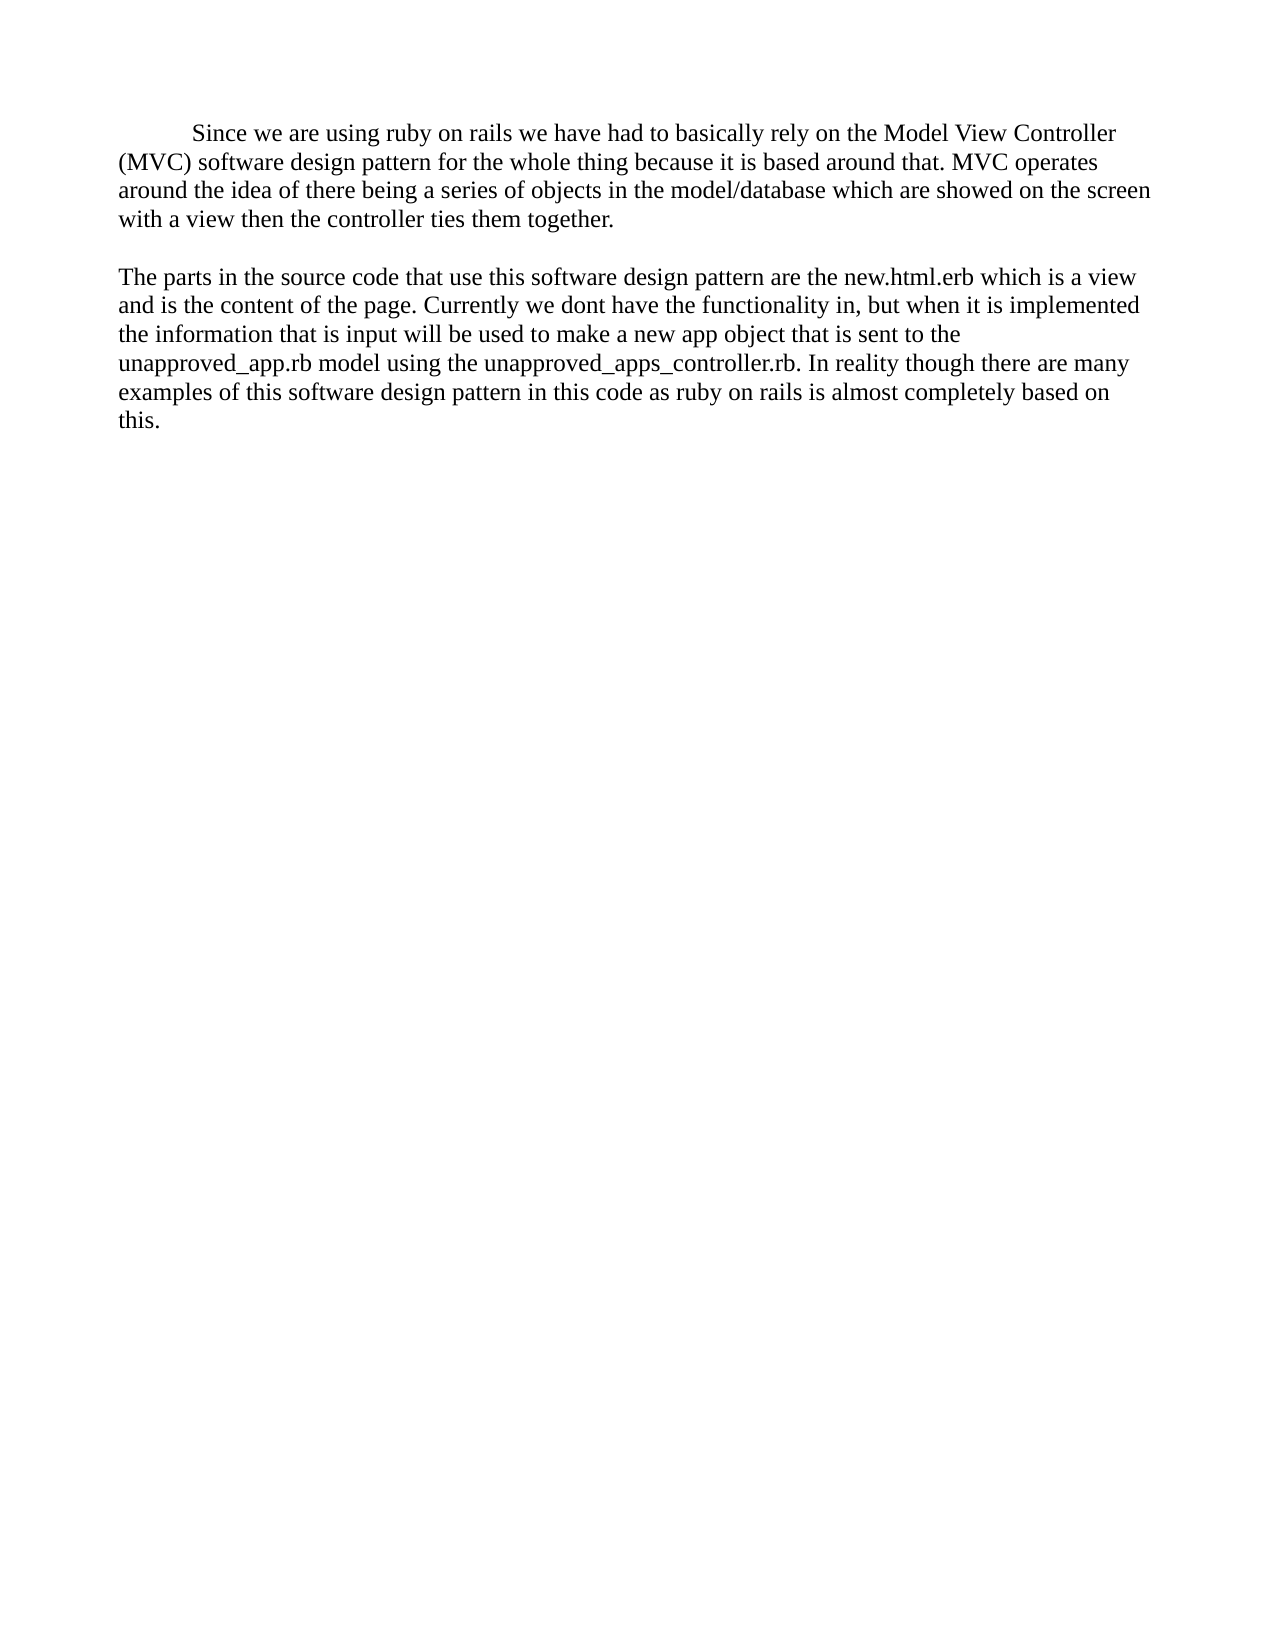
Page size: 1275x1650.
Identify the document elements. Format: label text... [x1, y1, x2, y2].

text Since we are using ruby on rails we have had to basically rely on the Model View Controller (MVC) software design pattern for the whole thing because it is based around that. MVC operates around the idea of there being a series of objects in the model/database which are showed on the screen with a view then the controller ties them together. [118, 118, 1157, 233]
text The parts in the source code that use this software design pattern are the new.html.erb which is a view and is the content of the page. Currently we dont have the functionality in, but when it is implemented the information that is input will be used to make a new app object that is sent to the unapproved_app.rb model using the unapproved_apps_controller.rb. In reality though there are many examples of this software design pattern in this code as ruby on rails is almost completely based on this. [118, 262, 1157, 434]
